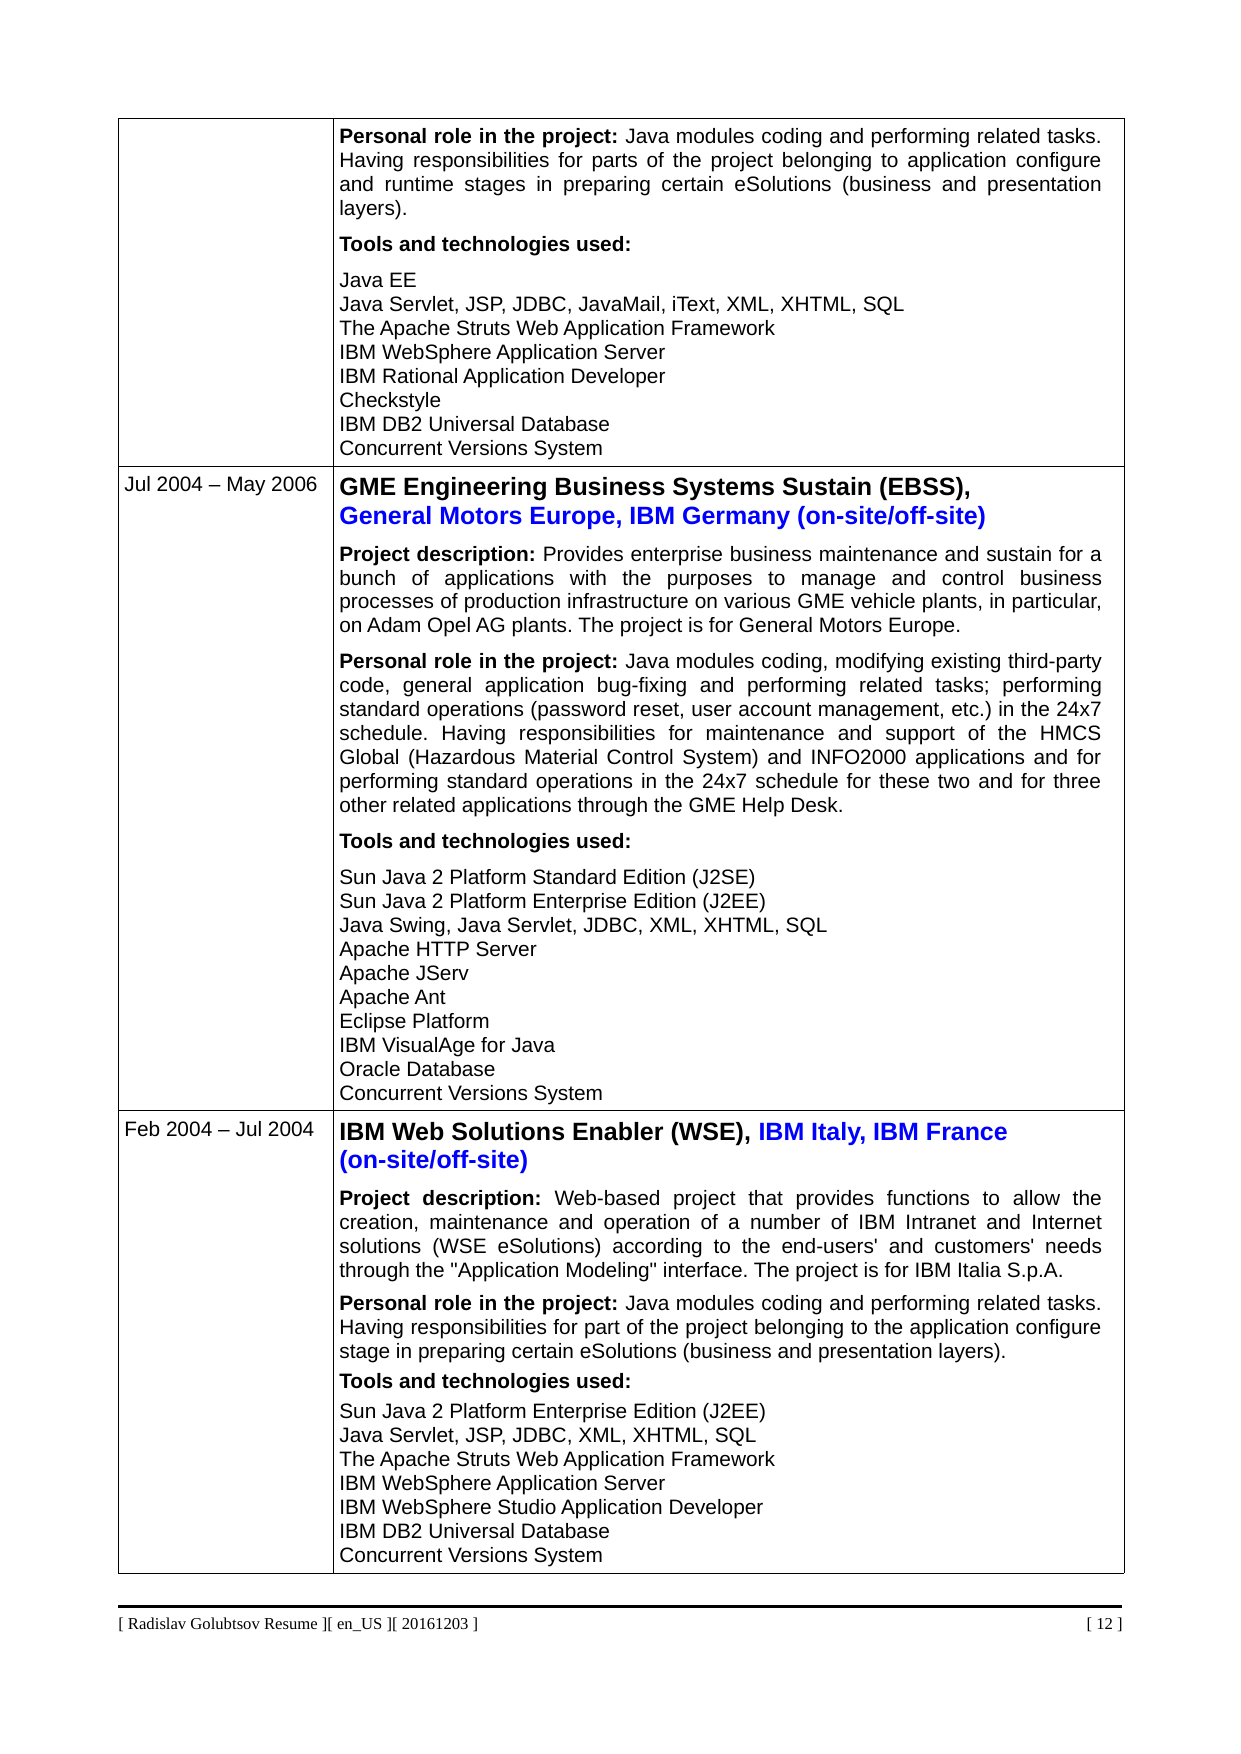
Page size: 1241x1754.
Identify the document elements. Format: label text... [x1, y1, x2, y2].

table_cell IBM Web Solutions Enabler (WSE), IBM Italy, IBM France (on-site/off-site) Project description: Web-based project that provides functions to allow the creation, maintenance and operation of a number of IBM Intranet and Internet solutions (WSE eSolutions) according to the end-users' and customers' needs through the "Application Modeling" interface. The project is for IBM Italia S.p.A. Personal role in the project: Java modules coding and performing related tasks. Having responsibilities for part of the project belonging to the application configure stage in preparing certain eSolutions (business and presentation layers). Tools and technologies used: Sun Java 2 Platform Enterprise Edition (J2EE) Java Servlet, JSP, JDBC, XML, XHTML, SQL The Apache Struts Web Application Framework IBM WebSphere Application Server IBM WebSphere Studio Application Developer IBM DB2 Universal Database Concurrent Versions System [334, 1111, 1124, 1572]
table_cell [119, 119, 333, 466]
table_cell Feb 2004 – Jul 2004 [119, 1111, 333, 1572]
table_cell Personal role in the project: Java modules coding and performing related tasks. Having responsibilities for parts of the project belonging to application configure and runtime stages in preparing certain eSolutions (business and presentation layers). Tools and technologies used: Java EE Java Servlet, JSP, JDBC, JavaMail, iText, XML, XHTML, SQL The Apache Struts Web Application Framework IBM WebSphere Application Server IBM Rational Application Developer Checkstyle IBM DB2 Universal Database Concurrent Versions System [334, 119, 1124, 466]
table_cell Jul 2004 – May 2006 [119, 467, 333, 1110]
table_cell GME Engineering Business Systems Sustain (EBSS), General Motors Europe, IBM Germany (on-site/off-site) Project description: Provides enterprise business maintenance and sustain for a bunch of applications with the purposes to manage and control business processes of production infrastructure on various GME vehicle plants, in particular, on Adam Opel AG plants. The project is for General Motors Europe. Personal role in the project: Java modules coding, modifying existing third-party code, general application bug-fixing and performing related tasks; performing standard operations (password reset, user account management, etc.) in the 24x7 schedule. Having responsibilities for maintenance and support of the HMCS Global (Hazardous Material Control System) and INFO2000 applications and for performing standard operations in the 24x7 schedule for these two and for three other related applications through the GME Help Desk. Tools and technologies used: Sun Java 2 Platform Standard Edition (J2SE) Sun Java 2 Platform Enterprise Edition (J2EE) Java Swing, Java Servlet, JDBC, XML, XHTML, SQL Apache HTTP Server Apache JServ Apache Ant Eclipse Platform IBM VisualAge for Java Oracle Database Concurrent Versions System [334, 467, 1124, 1110]
